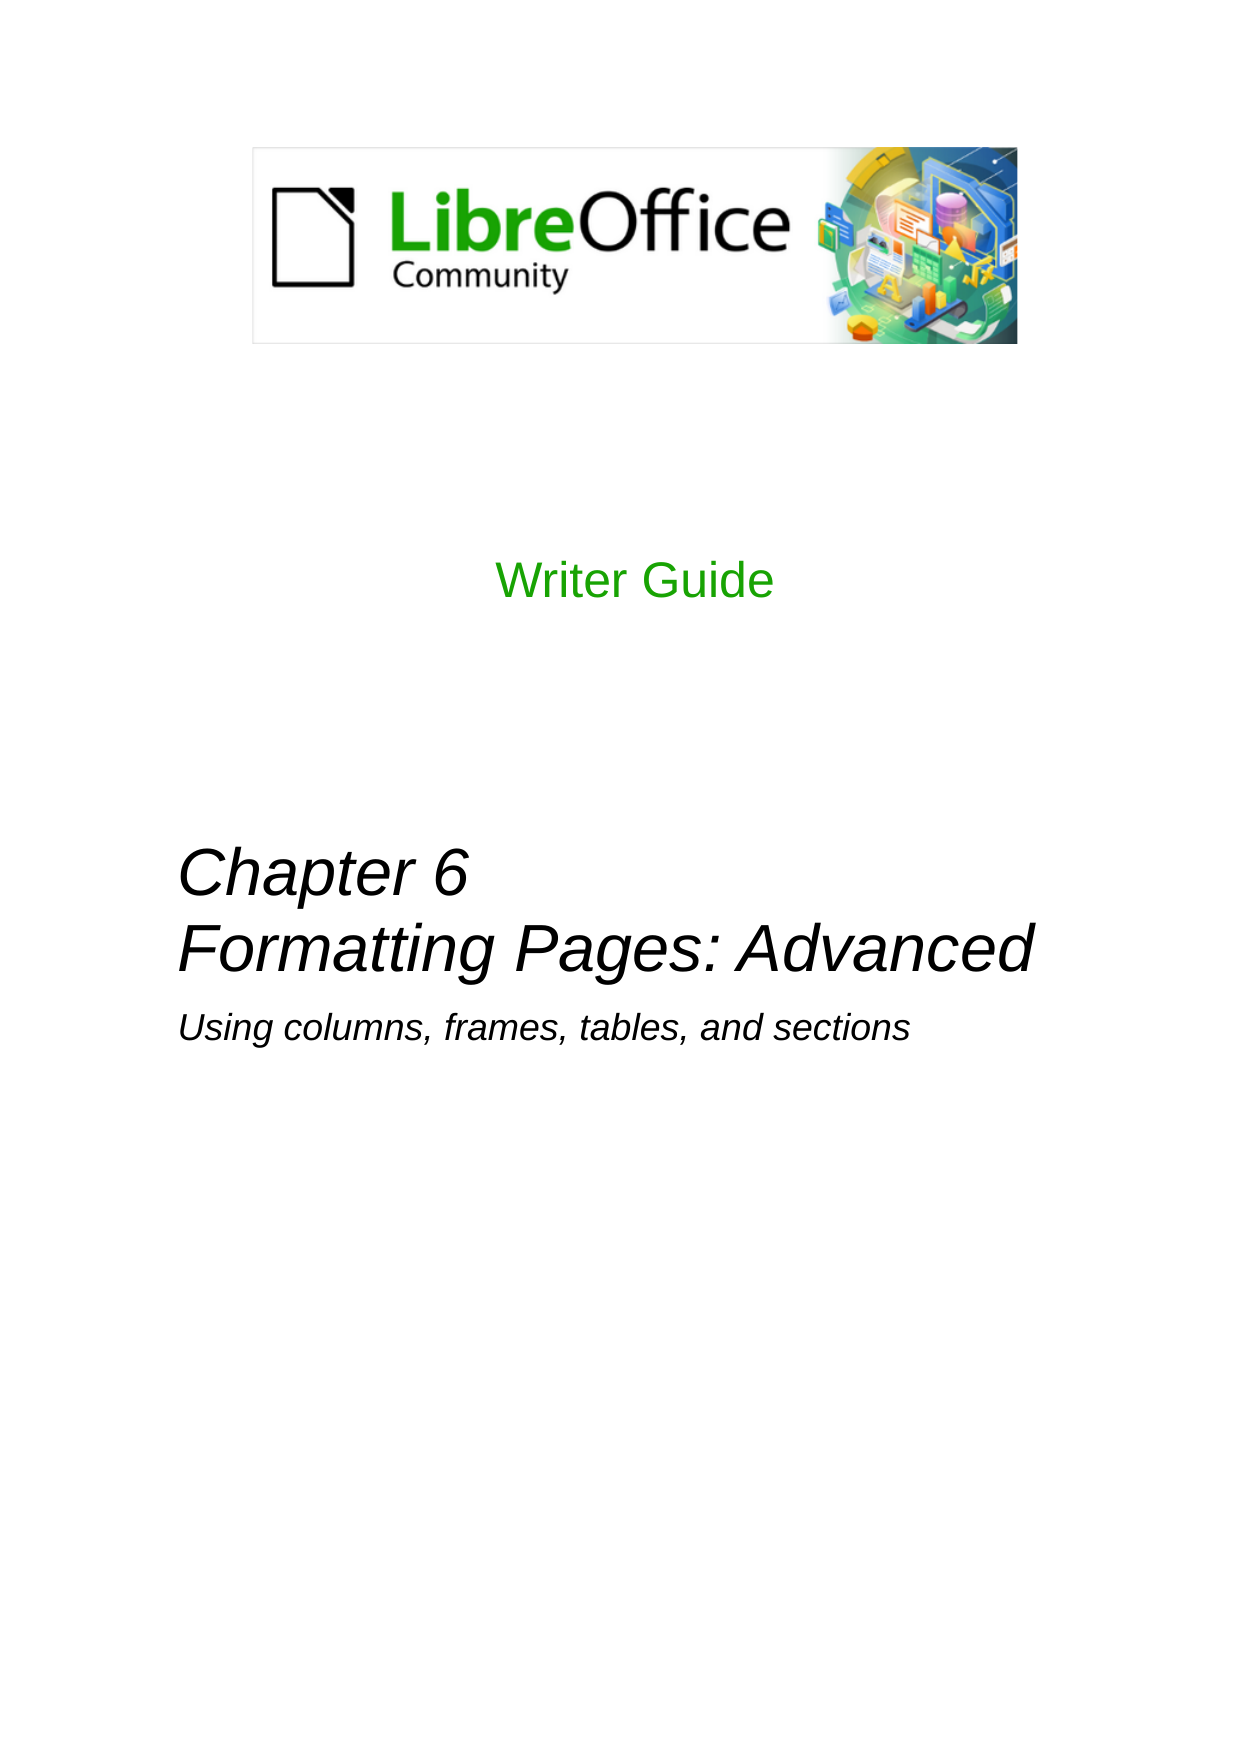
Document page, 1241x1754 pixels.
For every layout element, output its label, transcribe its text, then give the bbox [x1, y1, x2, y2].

picture [252, 147, 1018, 344]
title Chapter 6 Formatting Pages: Advanced [177, 833, 1093, 986]
text Writer Guide [177, 550, 1093, 608]
subtitle Using columns, frames, tables, and sections [177, 1006, 1093, 1049]
